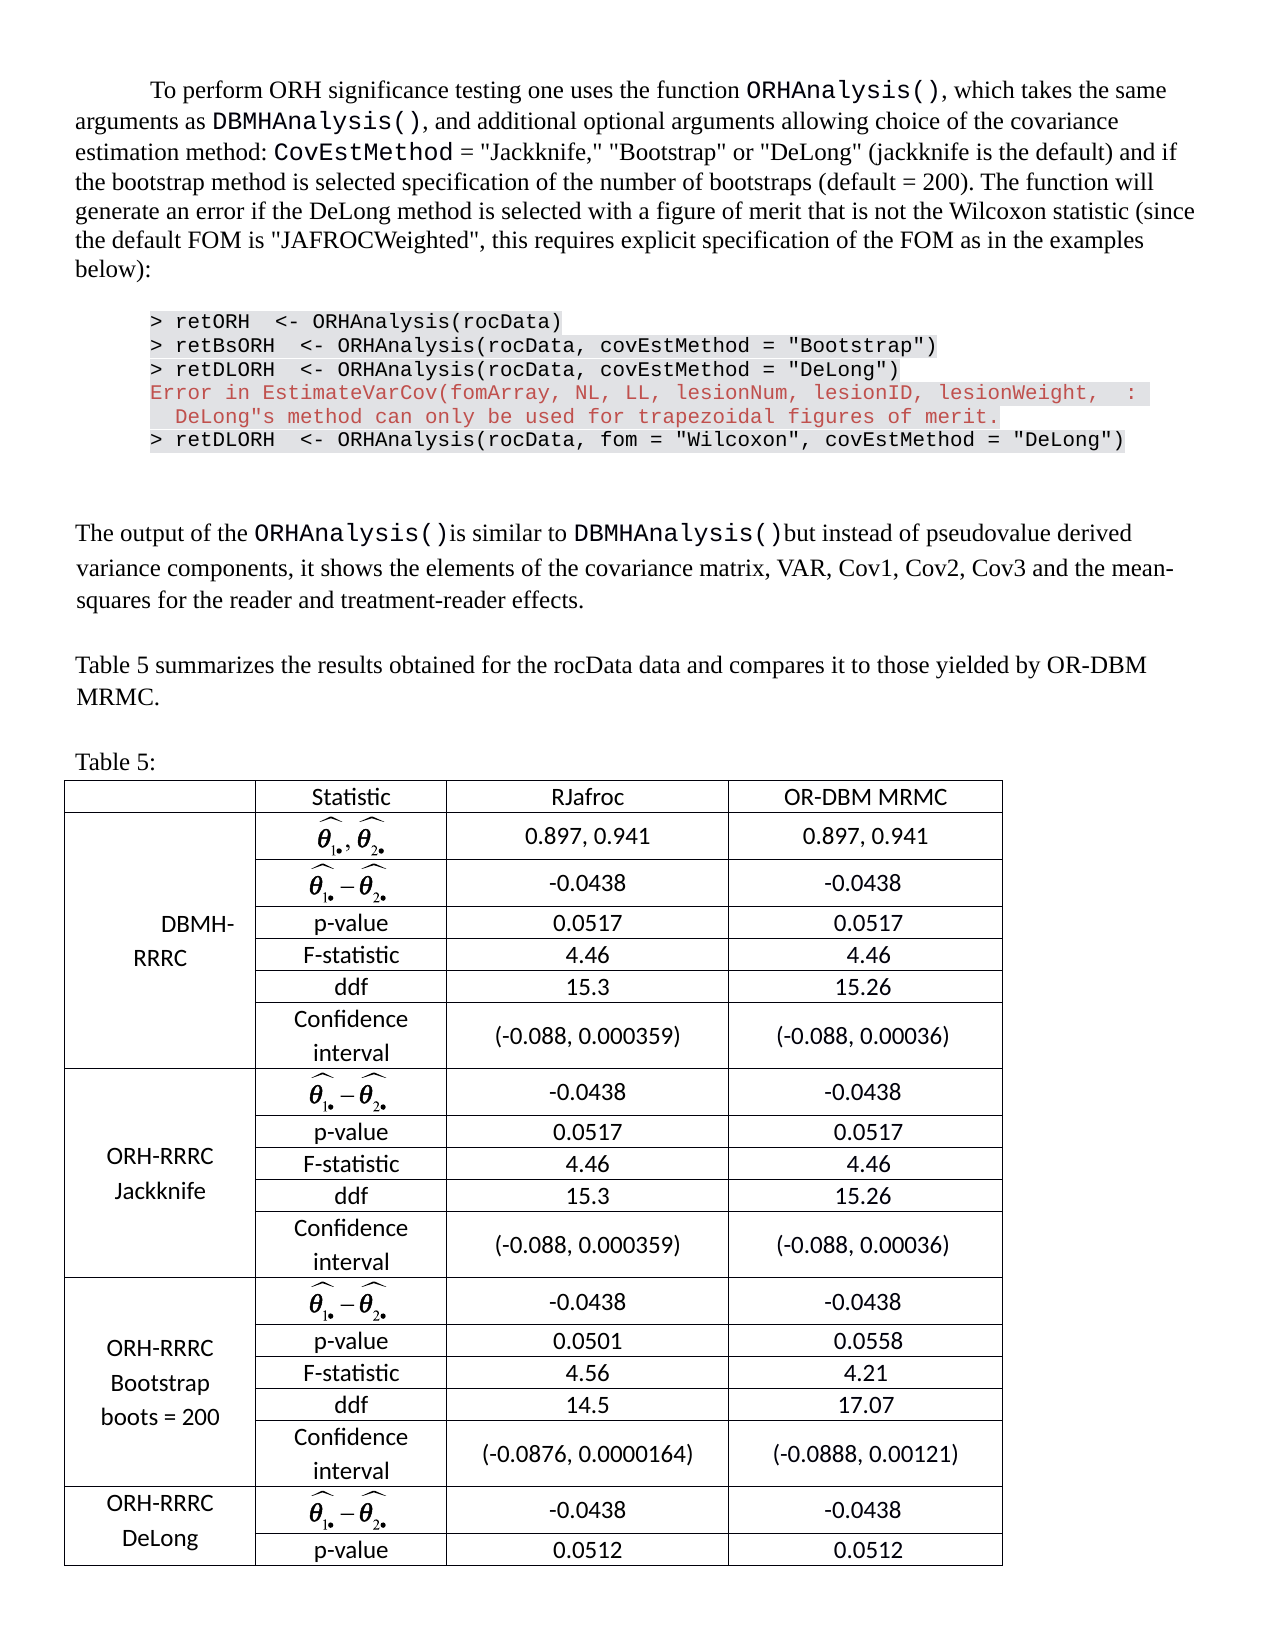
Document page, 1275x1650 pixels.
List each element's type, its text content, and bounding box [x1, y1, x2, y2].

table_cell (-0.088, 0.00036) [729, 1003, 1002, 1068]
table_cell 0.0517 [447, 1116, 728, 1147]
table_cell p-value [256, 1325, 446, 1356]
table_header [65, 781, 255, 812]
table_cell Confidence interval [256, 1421, 446, 1486]
table_cell 0.897, 0.941 [729, 813, 1002, 859]
table_cell [256, 1278, 446, 1324]
table_cell 4.46 [447, 939, 728, 970]
table_cell (-0.088, 0.000359) [447, 1212, 728, 1277]
table_cell (-0.0876, 0.0000164) [447, 1421, 728, 1486]
text > retBsORH <- ORHAnalysis(rocData, covEstMethod = "Bootstrap") [937, 335, 1200, 358]
text Table 5: [75, 747, 1200, 776]
table_cell 0.0512 [729, 1534, 1002, 1565]
table_cell 15.3 [447, 971, 728, 1002]
table_cell ORH-RRRC DeLong [65, 1487, 255, 1565]
table_cell 0.0501 [447, 1325, 728, 1356]
text > retORH <- ORHAnalysis(rocData) [562, 311, 1200, 335]
table_cell 17.07 [729, 1389, 1002, 1420]
table_cell DBMH-RRRC [65, 813, 255, 1068]
table_cell 15.26 [729, 1180, 1002, 1211]
text > retDLORH <- ORHAnalysis(rocData, fom = "Wilcoxon", covEstMethod = "DeLong") [75, 429, 1200, 453]
text Table 5 summarizes the results obtained for the rocData data and compares it to those yielded by OR-DBM MRMC. [75, 650, 1200, 711]
table_cell ORH-RRRC Jackknife [65, 1069, 255, 1277]
table_cell -0.0438 [729, 1487, 1002, 1533]
table_cell 0.0517 [447, 907, 728, 938]
table_cell -0.0438 [729, 1069, 1002, 1115]
text DeLong"s method can only be used for trapezoidal figures of merit. [1000, 406, 1200, 429]
table_header RJafroc [447, 781, 728, 812]
table_cell -0.0438 [447, 860, 728, 906]
table_cell [256, 860, 446, 906]
table_cell Confidence interval [256, 1003, 446, 1068]
table_cell 0.0512 [447, 1534, 728, 1565]
table_header Statistic [256, 781, 446, 812]
table_cell (-0.088, 0.000359) [447, 1003, 728, 1068]
table_cell 0.0517 [729, 907, 1002, 938]
table_cell ddf [256, 1180, 446, 1211]
table_cell [256, 813, 446, 859]
text To perform ORH significance testing one uses the function ORHAnalysis(), which takes the same arguments as DBMHAnalysis(), and additional optional arguments allowing choice of the covariance estimation method: CovEstMethod = "Jackknife," "Bootstrap" or "DeLong" (jackknife is the default) and if the bootstrap method is selected specification of the number of bootstraps (default = 200). The function will generate an error if the DeLong method is selected with a figure of merit that is not the Wilcoxon statistic (since the default FOM is "JAFROCWeighted", this requires explicit specification of the FOM as in the examples below): [75, 75, 1200, 282]
table_cell 0.897, 0.941 [447, 813, 728, 859]
table_cell 15.26 [729, 971, 1002, 1002]
table_cell ORH-RRRC Bootstrap boots = 200 [65, 1278, 255, 1486]
text The output of the ORHAnalysis()is similar to DBMHAnalysis()but instead of pseudovalue derived variance components, it shows the elements of the covariance matrix, VAR, Cov1, Cov2, Cov3 and the mean-squares for the reader and treatment-reader effects. [75, 518, 1200, 613]
table_cell p-value [256, 1116, 446, 1147]
table_cell (-0.0888, 0.00121) [729, 1421, 1002, 1486]
table_cell Confidence interval [256, 1212, 446, 1277]
table_cell -0.0438 [729, 1278, 1002, 1324]
text > retBsORH <- ORHAnalysis(rocData, covEstMethod = "Bootstrap") [75, 335, 150, 358]
table_cell 0.0517 [729, 1116, 1002, 1147]
table_cell F-statistic [256, 939, 446, 970]
table_cell 14.5 [447, 1389, 728, 1420]
table_cell ddf [256, 971, 446, 1002]
table_cell 15.3 [447, 1180, 728, 1211]
table_cell p-value [256, 1534, 446, 1565]
table_cell (-0.088, 0.00036) [729, 1212, 1002, 1277]
table_cell -0.0438 [729, 860, 1002, 906]
table_header OR-DBM MRMC [729, 781, 1002, 812]
table_cell F-statistic [256, 1148, 446, 1179]
table_cell 4.56 [447, 1357, 728, 1388]
text DeLong"s method can only be used for trapezoidal figures of merit. [75, 406, 150, 429]
text > retORH <- ORHAnalysis(rocData) [75, 311, 150, 335]
table_cell ddf [256, 1389, 446, 1420]
table_cell 4.46 [447, 1148, 728, 1179]
text > retDLORH <- ORHAnalysis(rocData, covEstMethod = "DeLong") [75, 358, 1200, 382]
table_cell F-statistic [256, 1357, 446, 1388]
table_cell 4.46 [729, 939, 1002, 970]
table_cell -0.0438 [447, 1278, 728, 1324]
table_cell 4.46 [729, 1148, 1002, 1179]
table_cell 4.21 [729, 1357, 1002, 1388]
table_cell -0.0438 [447, 1487, 728, 1533]
table_cell [256, 1487, 446, 1533]
text Error in EstimateVarCov(fomArray, NL, LL, lesionNum, lesionID, lesionWeight, : [75, 382, 150, 406]
table_cell 0.0558 [729, 1325, 1002, 1356]
table_cell p-value [256, 907, 446, 938]
table_cell -0.0438 [447, 1069, 728, 1115]
table_cell [256, 1069, 446, 1115]
